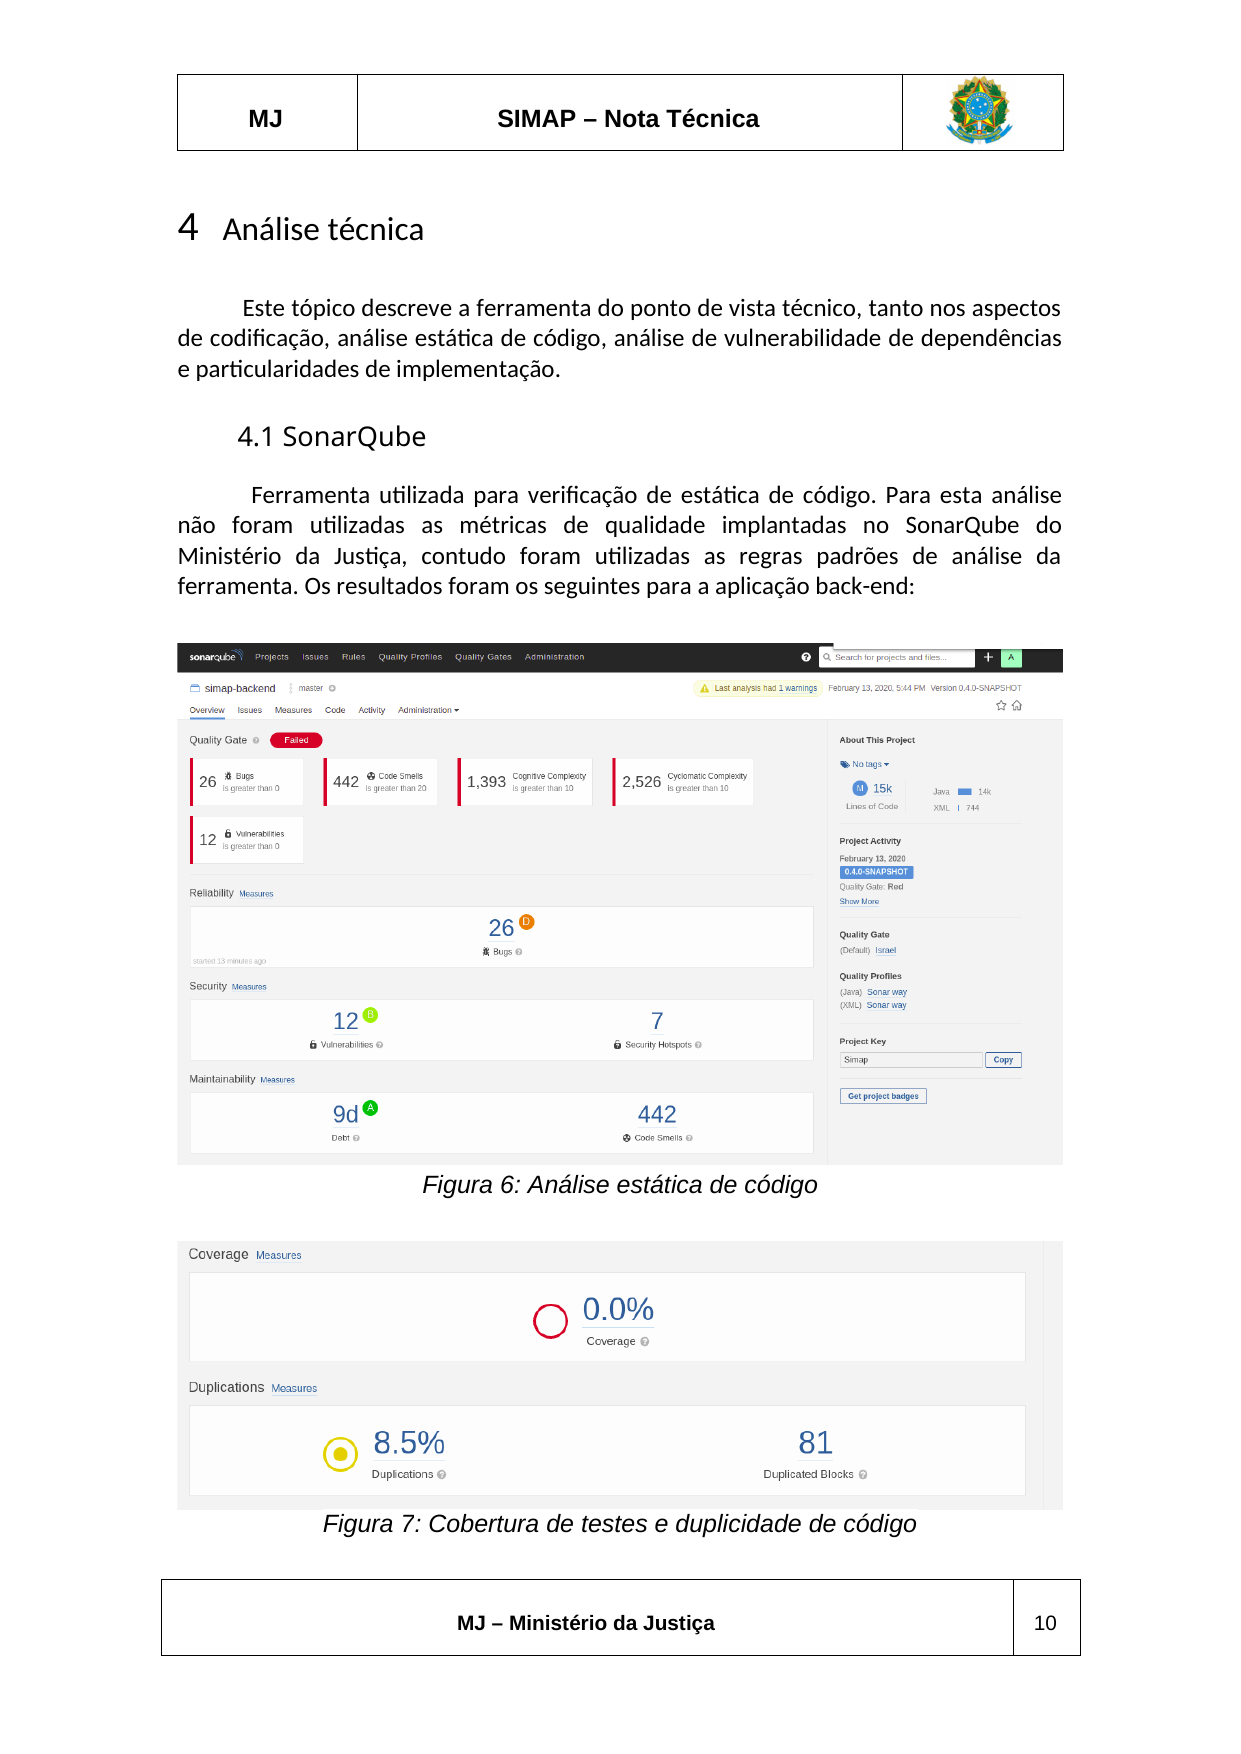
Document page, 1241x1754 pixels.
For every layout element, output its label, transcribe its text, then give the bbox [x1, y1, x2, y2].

picture [944, 75, 1020, 149]
text FiFigura 7: Cobertura de testes e duplicidade de código [177, 1510, 323, 1538]
text Este tópico descreve a ferramenta do ponto de vista técnico, tanto nos aspectos de codificação, análise estática de código, análise de vulnerabilidade de dependências e particularidades de implementação. [177, 292, 1063, 383]
subtitle 4.1 SonarQube [177, 418, 237, 455]
subtitle Análise técnica [177, 200, 1063, 251]
text Figura 6: Análise estática de código [177, 1165, 1063, 1199]
text FiFigura 7: Cobertura de testes e duplicidade de código [918, 1510, 1063, 1538]
text Ferramenta utilizada para verificação de estática de código. Para esta análise não foram utilizadas as métricas de qualidade implantadas no SonarQube do Ministério da Justiça, contudo foram utilizadas as regras padrões de análise da ferramenta. Os resultados foram os seguintes para a aplicação back-end: [177, 479, 1063, 601]
picture [177, 643, 1063, 1165]
subtitle 4.1 SonarQube [427, 418, 1063, 455]
picture [177, 1241, 1063, 1510]
